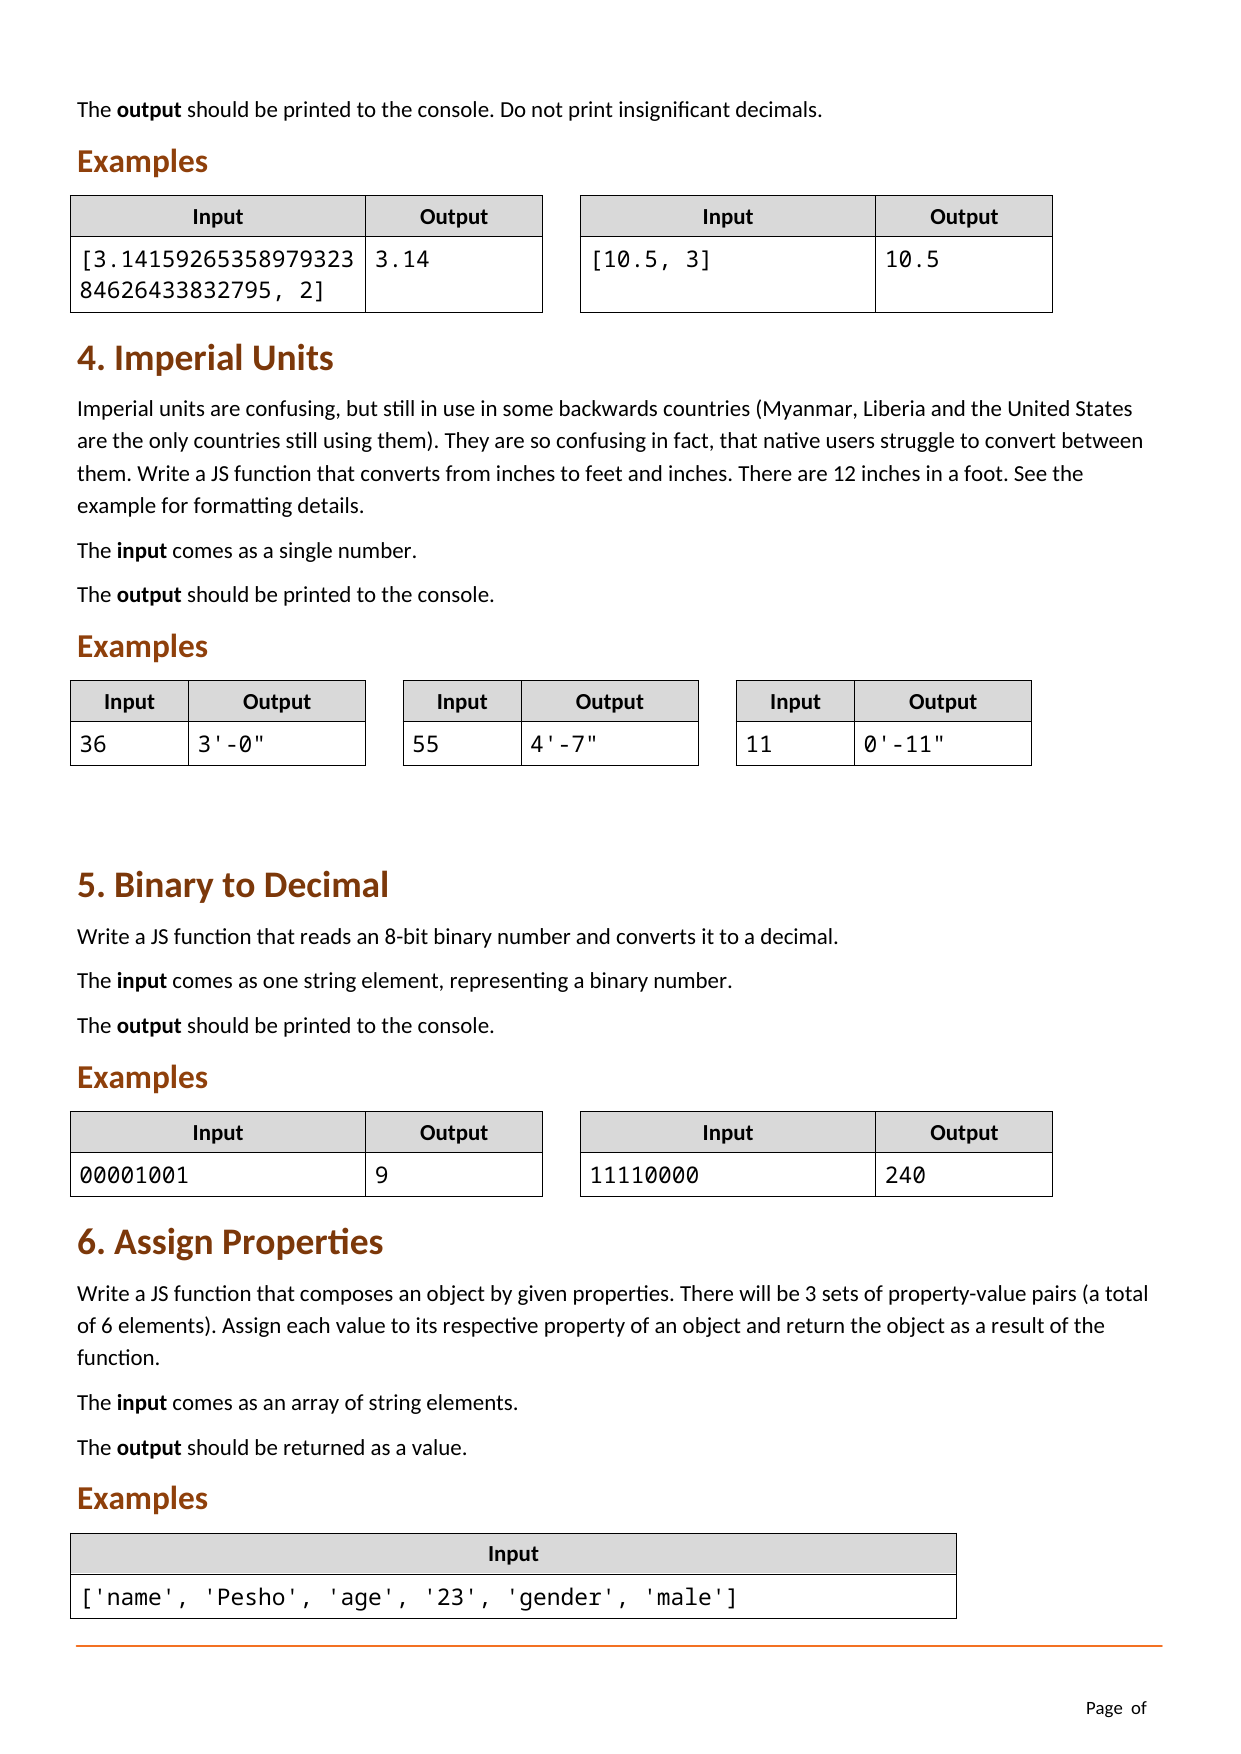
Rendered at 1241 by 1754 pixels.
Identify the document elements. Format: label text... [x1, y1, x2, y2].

subtitle Assign Properties [77, 1218, 1163, 1264]
table_header Input [71, 1112, 365, 1152]
subtitle Examples [77, 140, 1163, 181]
table_header Output [189, 681, 365, 721]
table_header Output [522, 681, 698, 721]
table_cell ['name', 'Pesho', 'age', '23', 'gender', 'male'] [71, 1575, 956, 1618]
table_cell [543, 1152, 580, 1196]
table_header Input [581, 196, 875, 236]
subtitle Imperial Units [77, 333, 1163, 379]
table_cell 10.5 [876, 237, 1052, 312]
text Write a JS function that reads an 8-bit binary number and converts it to a decimal. [77, 922, 1163, 950]
table_header [699, 680, 736, 765]
text The output should be printed to the console. [77, 1011, 1163, 1039]
subtitle Examples [77, 1477, 1163, 1518]
table_cell 9 [366, 1153, 542, 1196]
table_header Input [404, 681, 521, 721]
table_header Input [71, 681, 188, 721]
table_header Output [366, 1112, 542, 1152]
text The input comes as a single number. [77, 536, 1163, 564]
table_header Output [366, 196, 542, 236]
subtitle Examples [77, 625, 1163, 666]
text The output should be printed to the console. [77, 580, 1163, 608]
table_header [543, 195, 580, 236]
table_cell 240 [876, 1153, 1052, 1196]
subtitle Binary to Decimal [77, 861, 1163, 907]
table_cell [543, 236, 580, 312]
text The output should be printed to the console. Do not print insignificant decimals. [77, 95, 1163, 123]
table_cell 3'-0" [189, 722, 365, 765]
table_header Input [737, 681, 854, 721]
text The output should be returned as a value. [77, 1433, 1163, 1461]
table_cell [3.1415926535897932384626433832795, 2] [71, 237, 365, 312]
table_cell 4'-7" [522, 722, 698, 765]
table_cell 11110000 [581, 1153, 875, 1196]
table_cell 55 [404, 722, 521, 765]
subtitle Examples [77, 1056, 1163, 1097]
table_cell 36 [71, 722, 188, 765]
text The input comes as one string element, representing a binary number. [77, 966, 1163, 994]
table_header [543, 1111, 580, 1152]
table_header Output [876, 1112, 1052, 1152]
text Write a JS function that composes an object by given properties. There will be 3 sets of property-value pairs (a total of 6 elements). Assign each value to its respective property of an object and return the object as a result of the function. [77, 1279, 1163, 1371]
table_header Input [581, 1112, 875, 1152]
table_header Input [71, 196, 365, 236]
table_header Input [71, 1534, 956, 1573]
text Imperial units are confusing, but still in use in some backwards countries (Myanmar, Liberia and the United States are the only countries still using them). They are so confusing in fact, that native users struggle to convert between them. Write a JS function that converts from inches to feet and inches. There are 12 inches in a foot. See the example for formatting details. [77, 394, 1163, 519]
table_cell 0'-11" [855, 722, 1031, 765]
table_cell 3.14 [366, 237, 542, 312]
table_header Output [855, 681, 1031, 721]
table_cell [10.5, 3] [581, 237, 875, 312]
table_cell 00001001 [71, 1153, 365, 1196]
table_cell 11 [737, 722, 854, 765]
table_header Output [876, 196, 1052, 236]
text The input comes as an array of string elements. [77, 1388, 1163, 1416]
table_header [366, 680, 403, 765]
